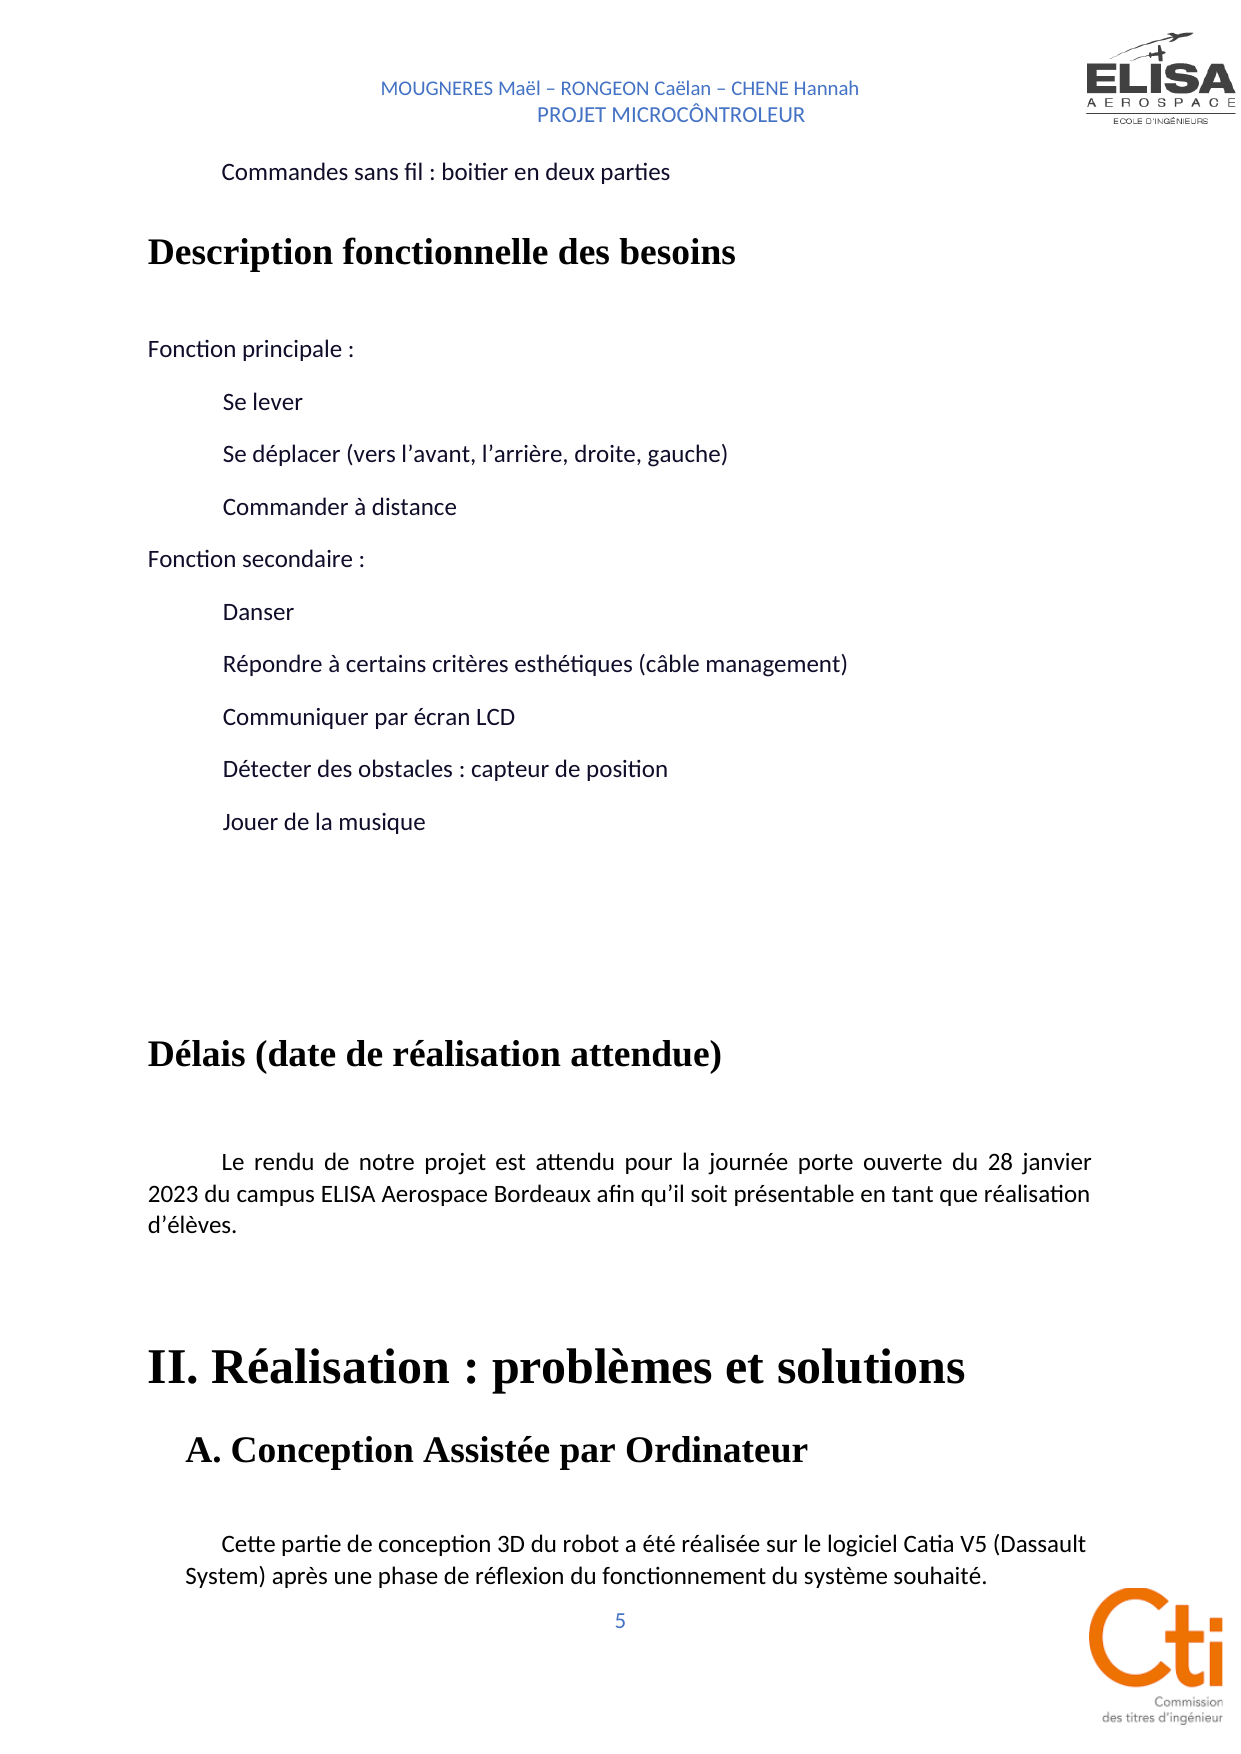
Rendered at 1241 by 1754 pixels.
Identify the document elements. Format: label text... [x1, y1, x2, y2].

text Cette partie de conception 3D du robot a été réalisée sur le logiciel Catia V5 (Dassault System) après une phase de réflexion du fonctionnement du système souhaité. [185, 1529, 1093, 1591]
text Le rendu de notre projet est attendu pour la journée porte ouverte du 28 janvier 2023 du campus ELISA Aerospace Bordeaux afin qu’il soit présentable en tant que réalisation d’élèves. [148, 1146, 1093, 1240]
text Se déplacer (vers l’avant, l’arrière, droite, gauche) [148, 438, 1093, 469]
text Danser [148, 596, 1093, 626]
text Répondre à certains critères esthétiques (câble management) [148, 648, 1093, 679]
text Détecter des obstacles : capteur de position [148, 753, 1093, 784]
text Se lever [148, 386, 1093, 416]
text Fonction secondaire : [148, 543, 1093, 574]
text Jouer de la musique [148, 806, 1093, 836]
subtitle Description fonctionnelle des besoins [148, 229, 1093, 273]
list Conception Assistée par Ordinateur [185, 1427, 1093, 1471]
text Commander à distance [148, 491, 1093, 521]
text Communiquer par écran LCD [148, 701, 1093, 731]
subtitle II. Réalisation : problèmes et solutions [148, 1337, 1093, 1394]
text Commandes sans fil : boitier en deux parties [148, 156, 1093, 187]
subtitle Délais (date de réalisation attendue) [148, 1031, 1093, 1074]
text Fonction principale : [148, 333, 1093, 364]
